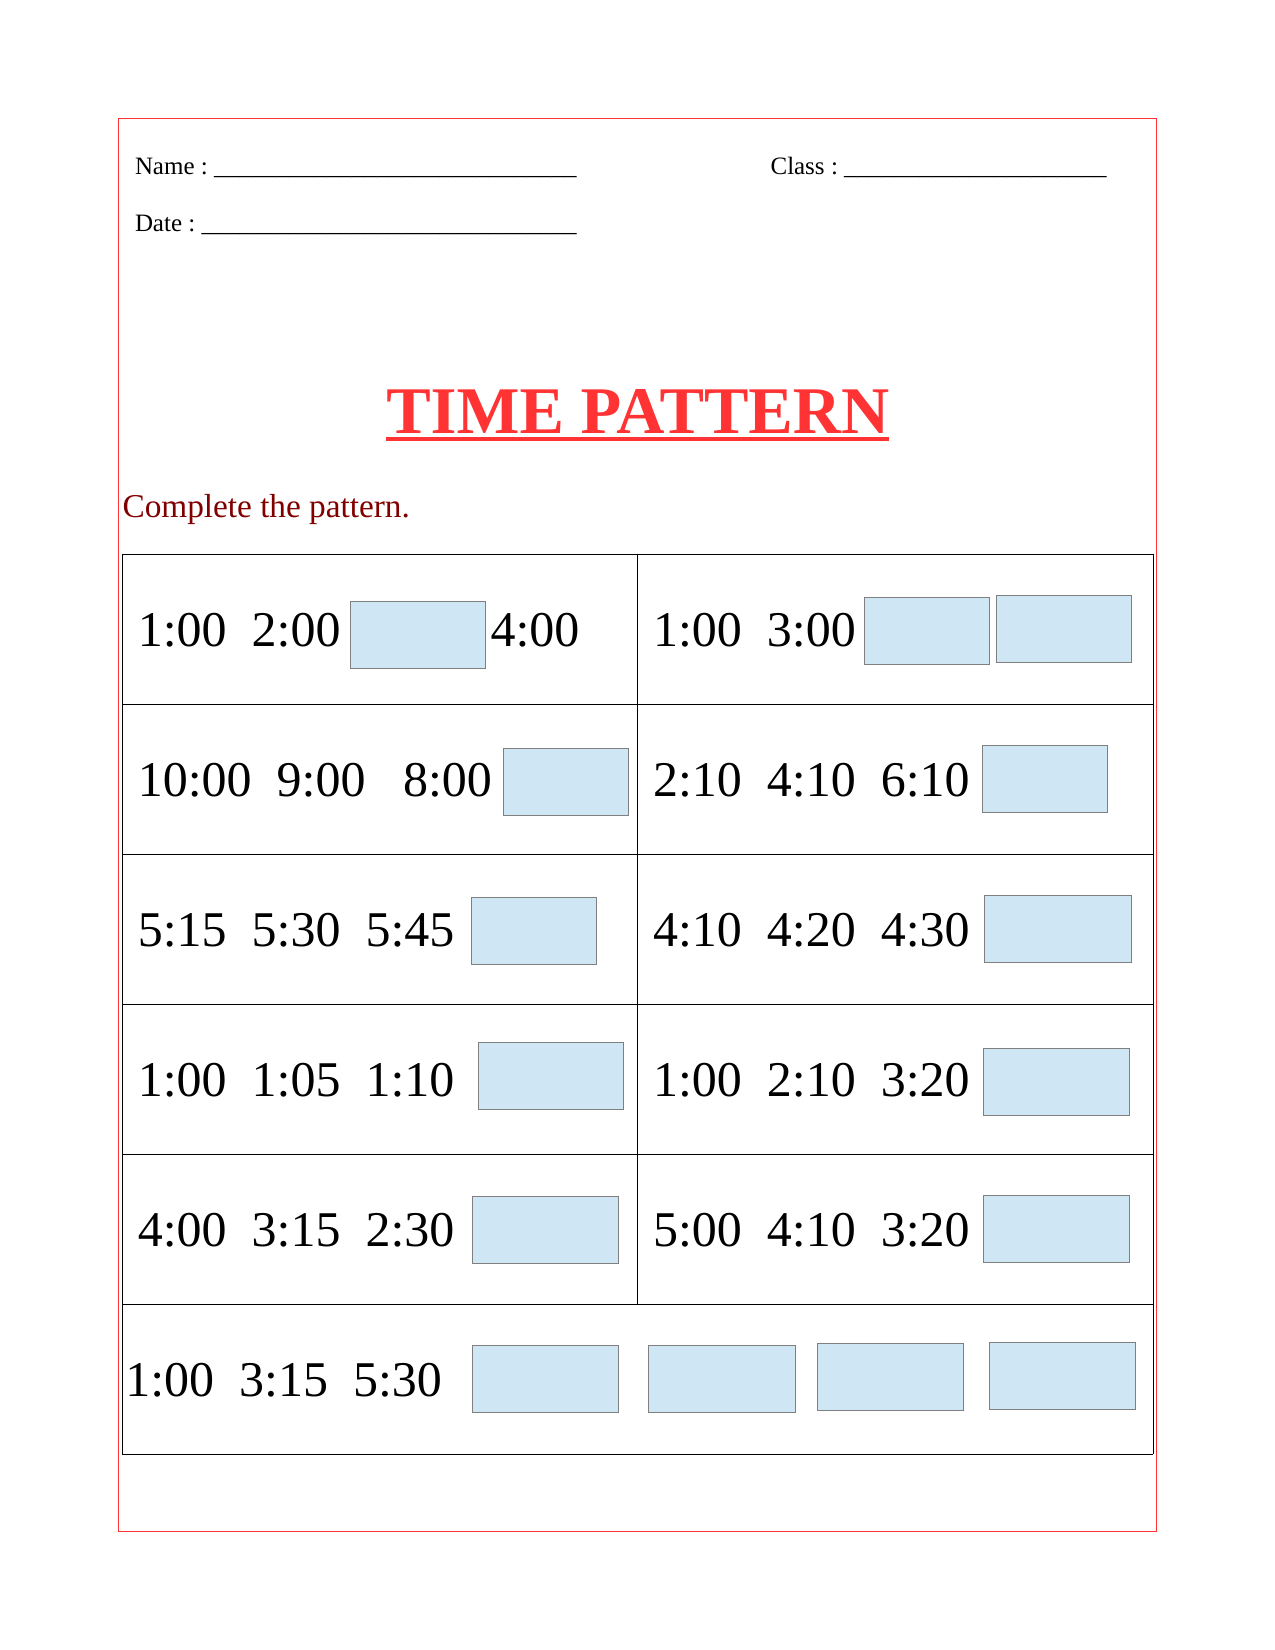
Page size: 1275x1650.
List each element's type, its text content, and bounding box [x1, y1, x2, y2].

table_cell 5:15 5:30 5:45 [123, 855, 637, 1003]
table_cell 1:00 2:10 3:20 [638, 1005, 1153, 1153]
table_cell 10:00 9:00 8:00 [123, 705, 637, 853]
table_header 1:00 2:00 4:00 [123, 555, 637, 703]
table_cell 5:00 4:10 3:20 [638, 1155, 1153, 1303]
text Date : ______________________________ [122, 208, 1153, 237]
table_cell 1:00 3:15 5:30 [123, 1305, 1153, 1453]
table_cell 4:00 3:15 2:30 [123, 1155, 637, 1303]
text Complete the pattern. [122, 486, 1153, 525]
text Name : _____________________________ Class : _____________________ [122, 151, 1153, 180]
table_cell 4:10 4:20 4:30 [638, 855, 1153, 1003]
table_cell 2:10 4:10 6:10 [638, 705, 1153, 853]
table_header 1:00 3:00 [638, 555, 1153, 703]
text TIME PATTERN [122, 371, 1153, 448]
table_cell 1:00 1:05 1:10 [123, 1005, 637, 1153]
